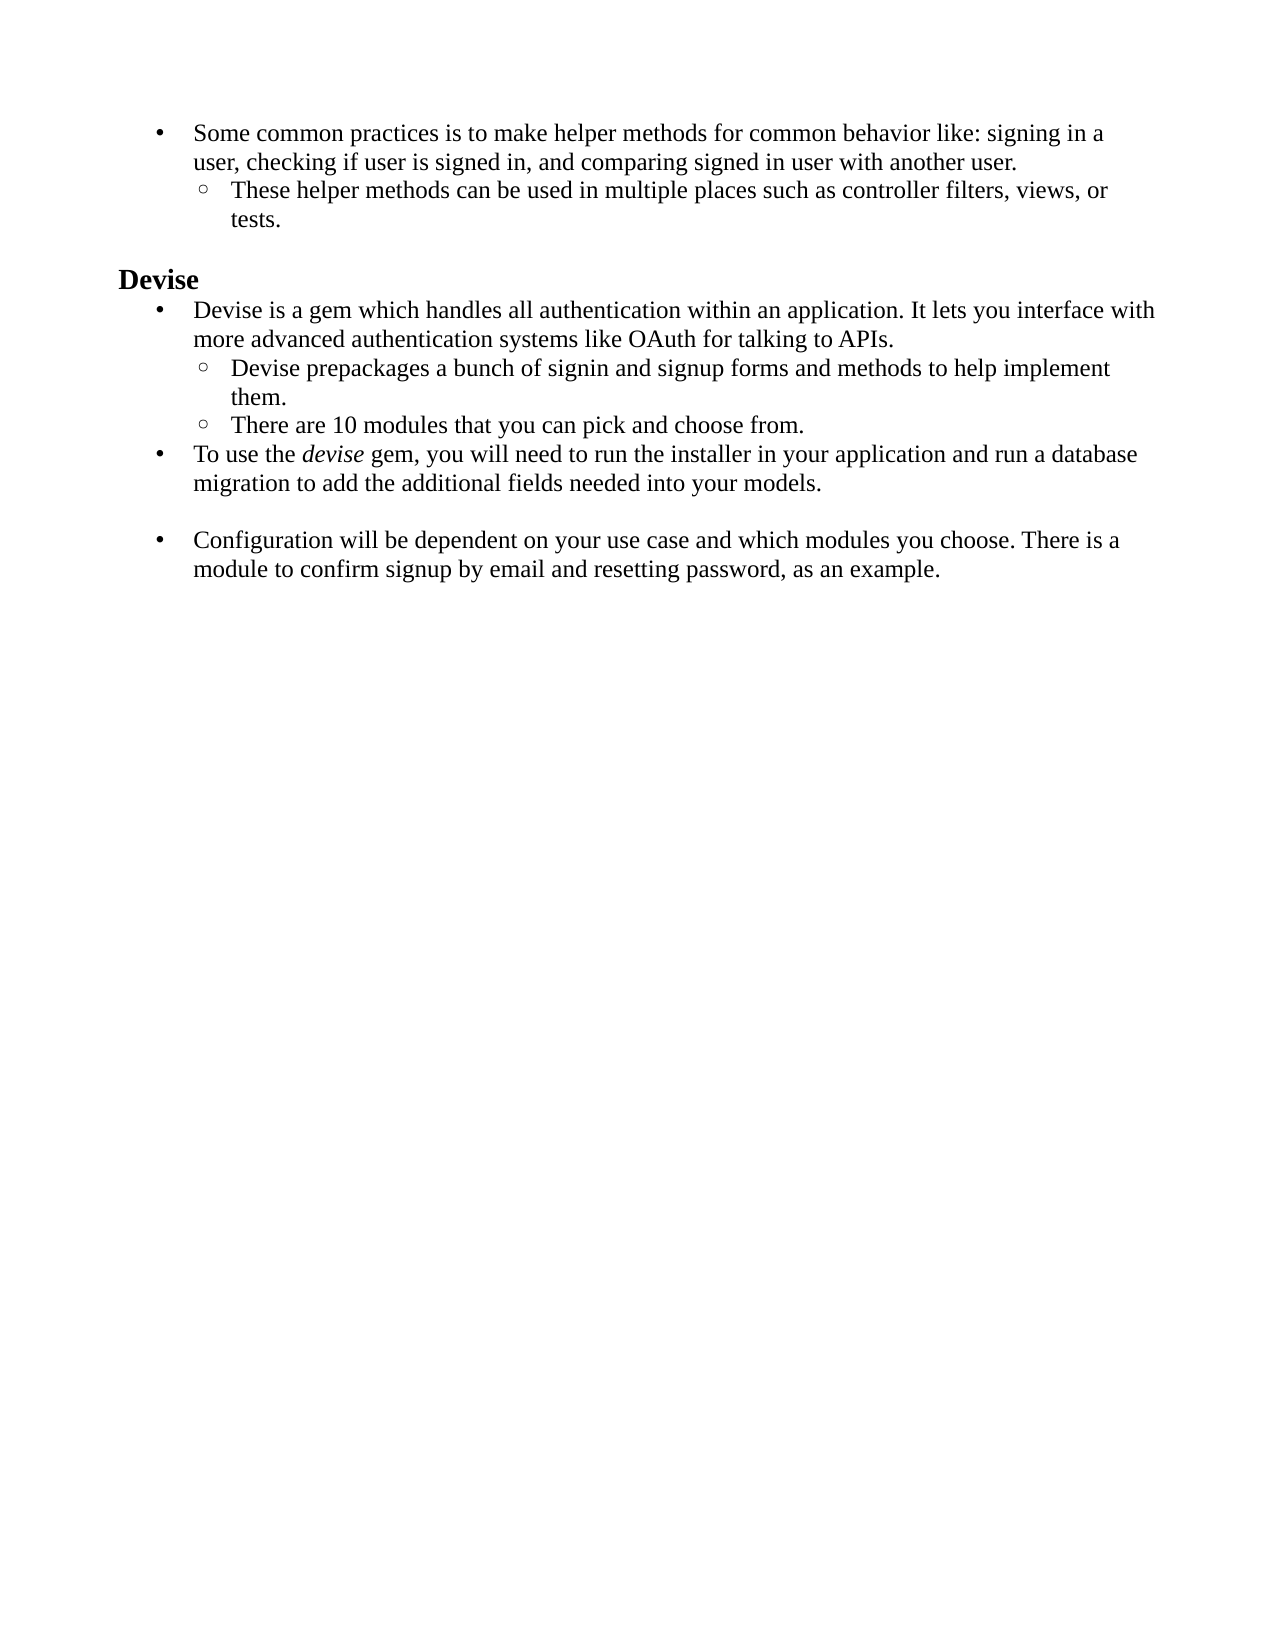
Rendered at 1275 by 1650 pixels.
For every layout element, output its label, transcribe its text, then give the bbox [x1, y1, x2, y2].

list Some common practices is to make helper methods for common behavior like: signing in a user, checking if user is signed in, and comparing signed in user with another user. [156, 118, 1157, 176]
list There are 10 modules that you can pick and choose from. [193, 410, 1157, 439]
list Configuration will be dependent on your use case and which modules you choose. There is a module to confirm signup by email and resetting password, as an example. [156, 525, 1157, 583]
list Devise is a gem which handles all authentication within an application. It lets you interface with more advanced authentication systems like OAuth for talking to APIs. [156, 295, 1157, 353]
text Devise [118, 262, 1157, 295]
list These helper methods can be used in multiple places such as controller filters, views, or tests. [193, 176, 1157, 233]
list Devise prepackages a bunch of signin and signup forms and methods to help implement them. [193, 353, 1157, 410]
list To use the devise gem, you will need to run the installer in your application and run a database migration to add the additional fields needed into your models. [156, 439, 1157, 497]
